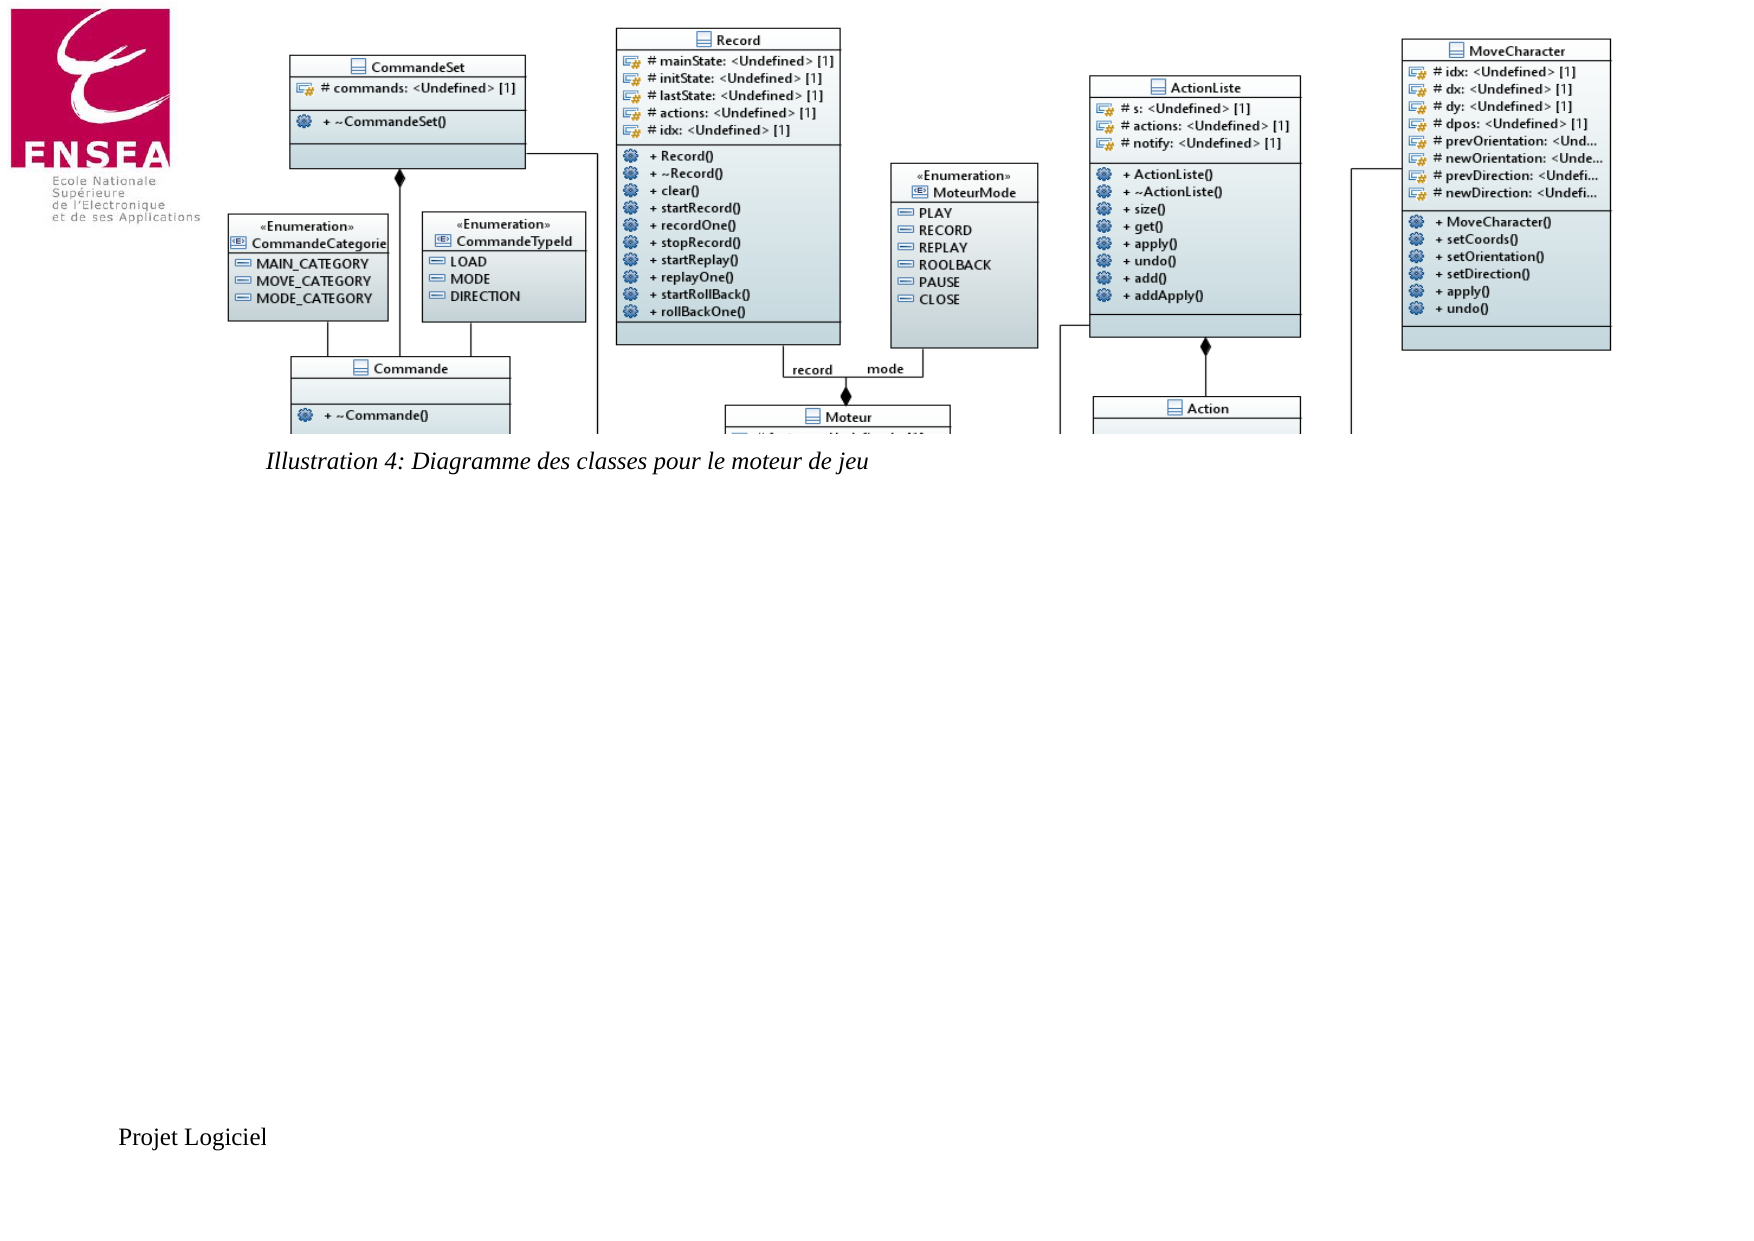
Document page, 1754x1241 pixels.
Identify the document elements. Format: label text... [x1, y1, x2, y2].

text Illustration 4: Diagramme des classes pour le moteur de jeu [266, 446, 1754, 475]
